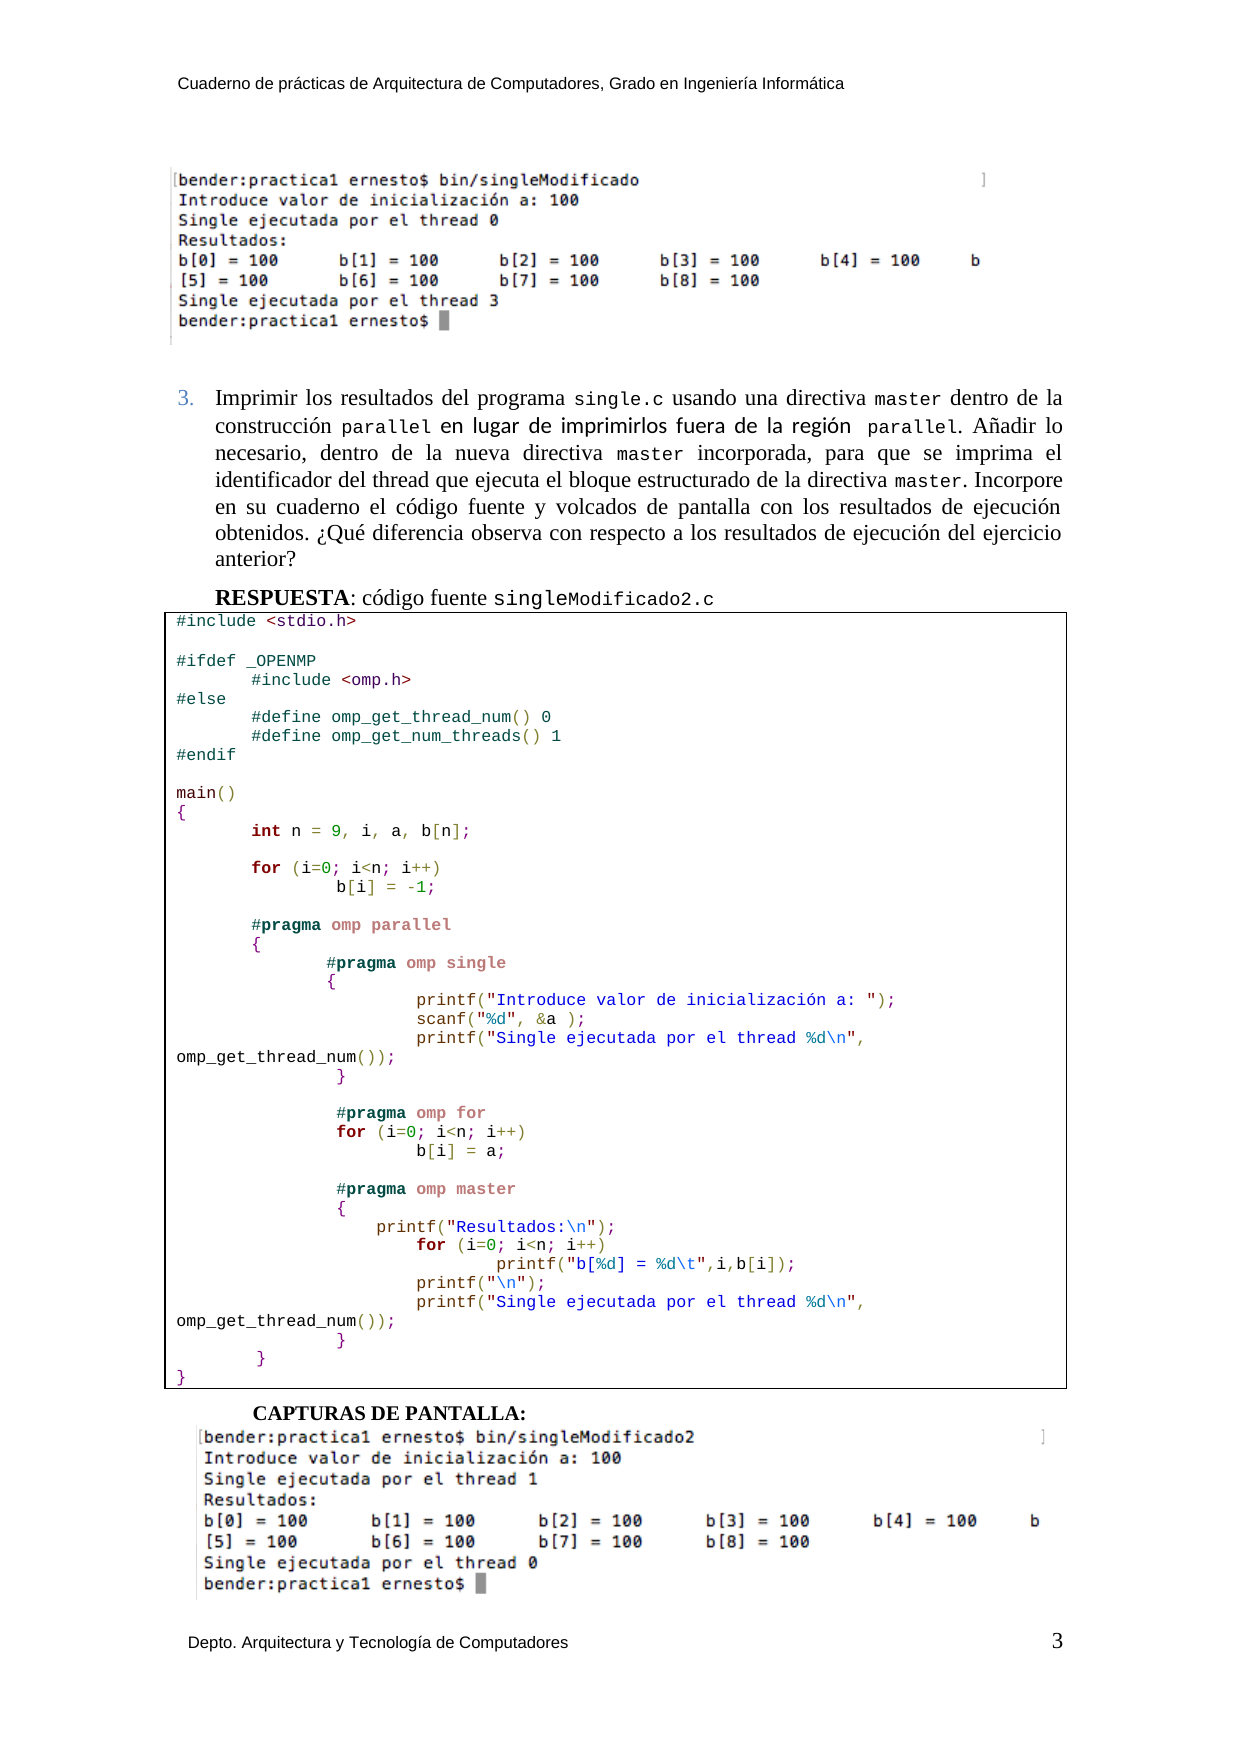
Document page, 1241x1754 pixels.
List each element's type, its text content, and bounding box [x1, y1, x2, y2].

list Imprimir los resultados del programa single.c usando una directiva master dentro de la construcción parallel en lugar de imprimirlos fuera de la región parallel. Añadir lo necesario, dentro de la nueva directiva master incorporada, para que se imprima el identificador del thread que ejecuta el bloque estructurado de la directiva master. Incorpore en su cuaderno el código fuente y volcados de pantalla con los resultados de ejecución obtenidos. ¿Qué diferencia observa con respecto a los resultados de ejecución del ejercicio anterior? [177, 384, 1063, 572]
picture [486, 1013, 495, 1024]
text RESPUESTA: código fuente singleModificado2.c [215, 584, 1063, 612]
picture [596, 1258, 605, 1269]
picture [170, 167, 988, 345]
picture [806, 1296, 815, 1307]
text CAPTURAS DE PANTALLA: [252, 1401, 1063, 1425]
picture [656, 1258, 665, 1269]
table_header #include <stdio.h> #ifdef _OPENMP #include <omp.h> #else #define omp_get_thread_num() 0 #define omp_get_num_threads() 1 #endif main() { int n = 9, i, a, b[n]; for (i=0; i<n; i++) b[i] = -1; #pragma omp parallel { #pragma omp single { printf("Introduce valor de inicialización a: "); scanf("%d", &a ); printf("Single ejecutada por el thread %d\n", omp_get_thread_num()); } #pragma omp for for (i=0; i<n; i++) b[i] = a; #pragma omp master { printf("Resultados:\n"); for (i=0; i<n; i++) printf("b[%d] = %d\t",i,b[i]); printf("\n"); printf("Single ejecutada por el thread %d\n", omp_get_thread_num()); } } } [166, 613, 1066, 1388]
picture [196, 1425, 1045, 1600]
picture [806, 1032, 815, 1043]
